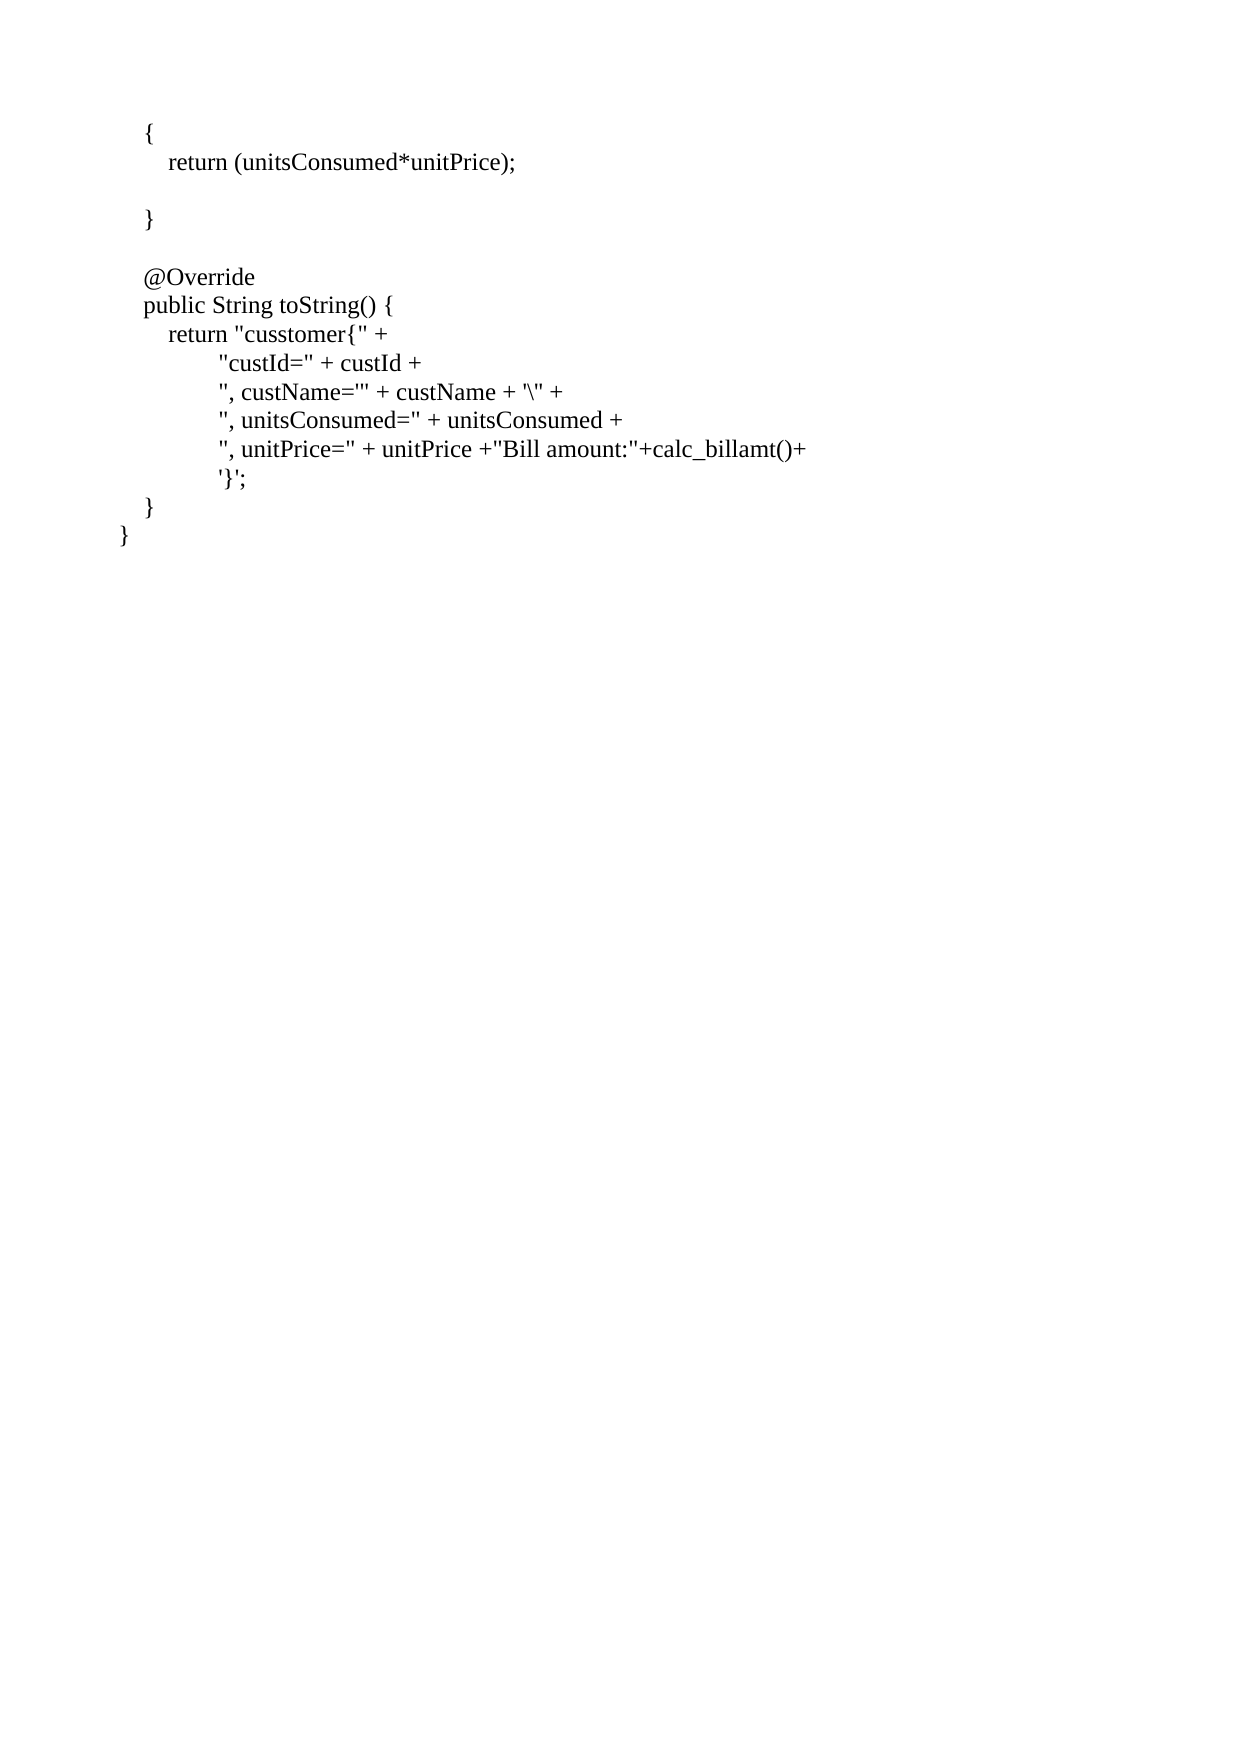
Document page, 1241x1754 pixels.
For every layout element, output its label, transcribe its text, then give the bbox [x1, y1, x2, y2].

text '}'; [118, 463, 1122, 492]
text ", unitsConsumed=" + unitsConsumed + [118, 406, 1122, 434]
text return (unitsConsumed*unitPrice); [118, 147, 1122, 176]
text { [118, 118, 1122, 147]
text ", unitPrice=" + unitPrice +"Bill amount:"+calc_billamt()+ [118, 434, 1122, 463]
text return "cusstomer{" + [118, 319, 1122, 348]
text ", custName='" + custName + '\'' + [118, 377, 1122, 406]
text } [118, 204, 1122, 233]
text } [118, 521, 1122, 549]
text } [118, 492, 1122, 521]
text public String toString() { [118, 291, 1122, 319]
text @Override [118, 262, 1122, 291]
text "custId=" + custId + [118, 348, 1122, 377]
